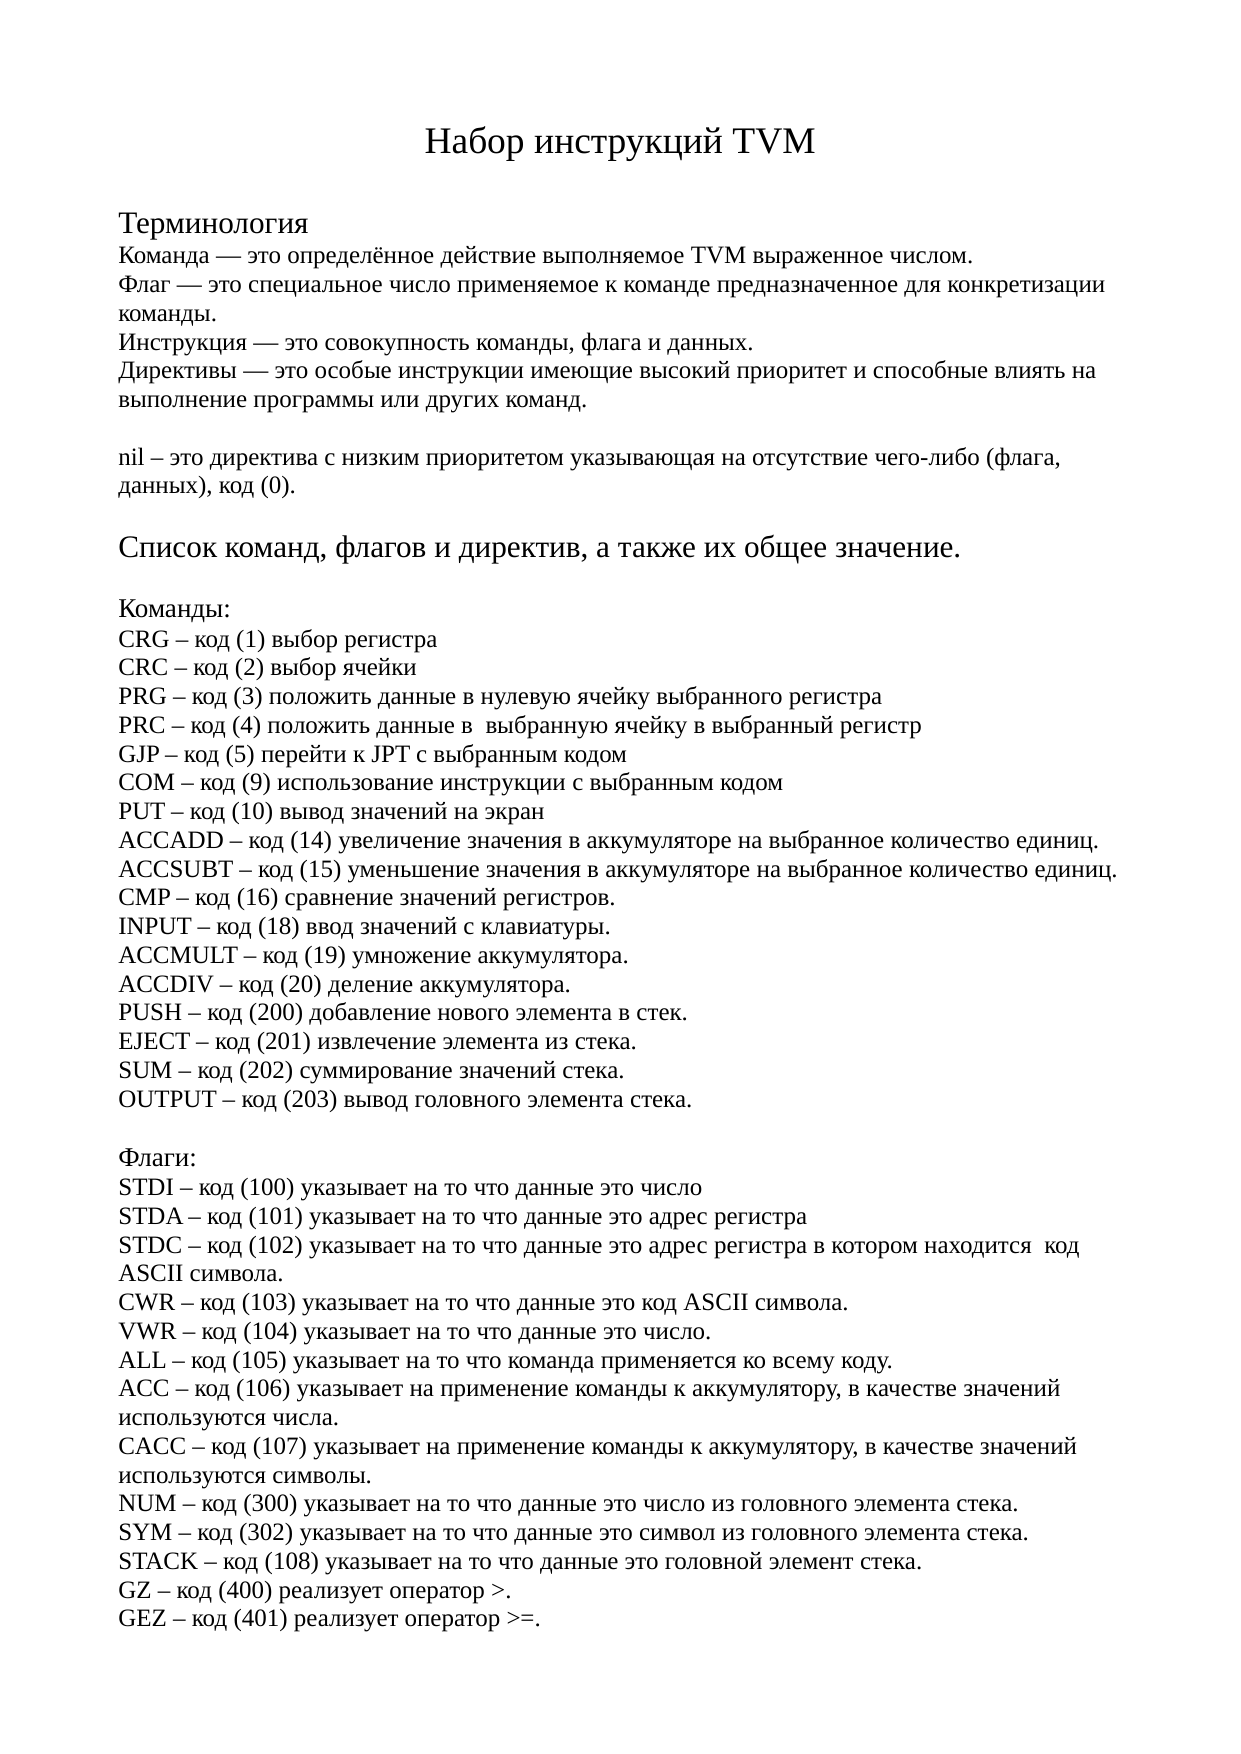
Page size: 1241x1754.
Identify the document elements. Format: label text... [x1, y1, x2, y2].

text PRG – код (3) положить данные в нулевую ячейку выбранного регистра [118, 681, 1122, 710]
text Флаги: [118, 1141, 1122, 1172]
text VWR – код (104) указывает на то что данные это число. [118, 1316, 1122, 1345]
text STACK – код (108) указывает на то что данные это головной элемент стека. [118, 1546, 1122, 1575]
text nil – это директива с низким приоритетом указывающая на отсутствие чего-либо (флага, данных), код (0). [118, 442, 1122, 499]
text STDC – код (102) указывает на то что данные это адрес регистра в котором находится код ASCII символа. [118, 1230, 1122, 1287]
text Терминология [118, 204, 1122, 240]
text Директивы — это особые инструкции имеющие высокий приоритет и способные влиять на выполнение программы или других команд. [118, 355, 1122, 413]
text PUT – код (10) вывод значений на экран [118, 796, 1122, 825]
text STDI – код (100) указывает на то что данные это число [118, 1172, 1122, 1201]
text ALL – код (105) указывает на то что команда применяется ко всему коду. [118, 1345, 1122, 1373]
text ACCMULT – код (19) умножение аккумулятора. [118, 940, 1122, 969]
text ACCSUBT – код (15) уменьшение значения в аккумуляторе на выбранное количество единиц. [118, 854, 1122, 882]
text SYM – код (302) указывает на то что данные это символ из головного элемента стека. [118, 1517, 1122, 1546]
text CACC – код (107) указывает на применение команды к аккумулятору, в качестве значений используются символы. [118, 1431, 1122, 1488]
text Список команд, флагов и директив, а также их общее значение. [118, 528, 1122, 564]
text NUM – код (300) указывает на то что данные это число из головного элемента стека. [118, 1488, 1122, 1517]
text Флаг — это специальное число применяемое к команде предназначенное для конкретизации команды. [118, 269, 1122, 327]
text Команды: [118, 592, 1122, 624]
text GEZ – код (401) реализует оператор >=. [118, 1603, 1122, 1632]
text GZ – код (400) реализует оператор >. [118, 1575, 1122, 1603]
text CWR – код (103) указывает на то что данные это код ASCII символа. [118, 1287, 1122, 1316]
text Набор инструкций TVM [118, 118, 1122, 161]
text ACCADD – код (14) увеличение значения в аккумуляторе на выбранное количество единиц. [118, 825, 1122, 854]
text STDA – код (101) указывает на то что данные это адрес регистра [118, 1201, 1122, 1230]
text CRG – код (1) выбор регистра [118, 624, 1122, 652]
text OUTPUT – код (203) вывод головного элемента стека. [118, 1084, 1122, 1112]
text CRC – код (2) выбор ячейки [118, 652, 1122, 681]
text PUSH – код (200) добавление нового элемента в стек. [118, 997, 1122, 1026]
text Команда — это определённое действие выполняемое TVM выраженное числом. [118, 240, 1122, 269]
text COM – код (9) использование инструкции с выбранным кодом [118, 767, 1122, 796]
text ACCDIV – код (20) деление аккумулятора. [118, 969, 1122, 997]
text SUM – код (202) суммирование значений стека. [118, 1055, 1122, 1084]
text Инструкция — это совокупность команды, флага и данных. [118, 327, 1122, 355]
text INPUT – код (18) ввод значений с клавиатуры. [118, 911, 1122, 940]
text ACC – код (106) указывает на применение команды к аккумулятору, в качестве значений используются числа. [118, 1373, 1122, 1431]
text GJP – код (5) перейти к JPT с выбранным кодом [118, 739, 1122, 767]
text CMP – код (16) сравнение значений регистров. [118, 882, 1122, 911]
text PRC – код (4) положить данные в выбранную ячейку в выбранный регистр [118, 710, 1122, 739]
text EJECT – код (201) извлечение элемента из стека. [118, 1026, 1122, 1055]
